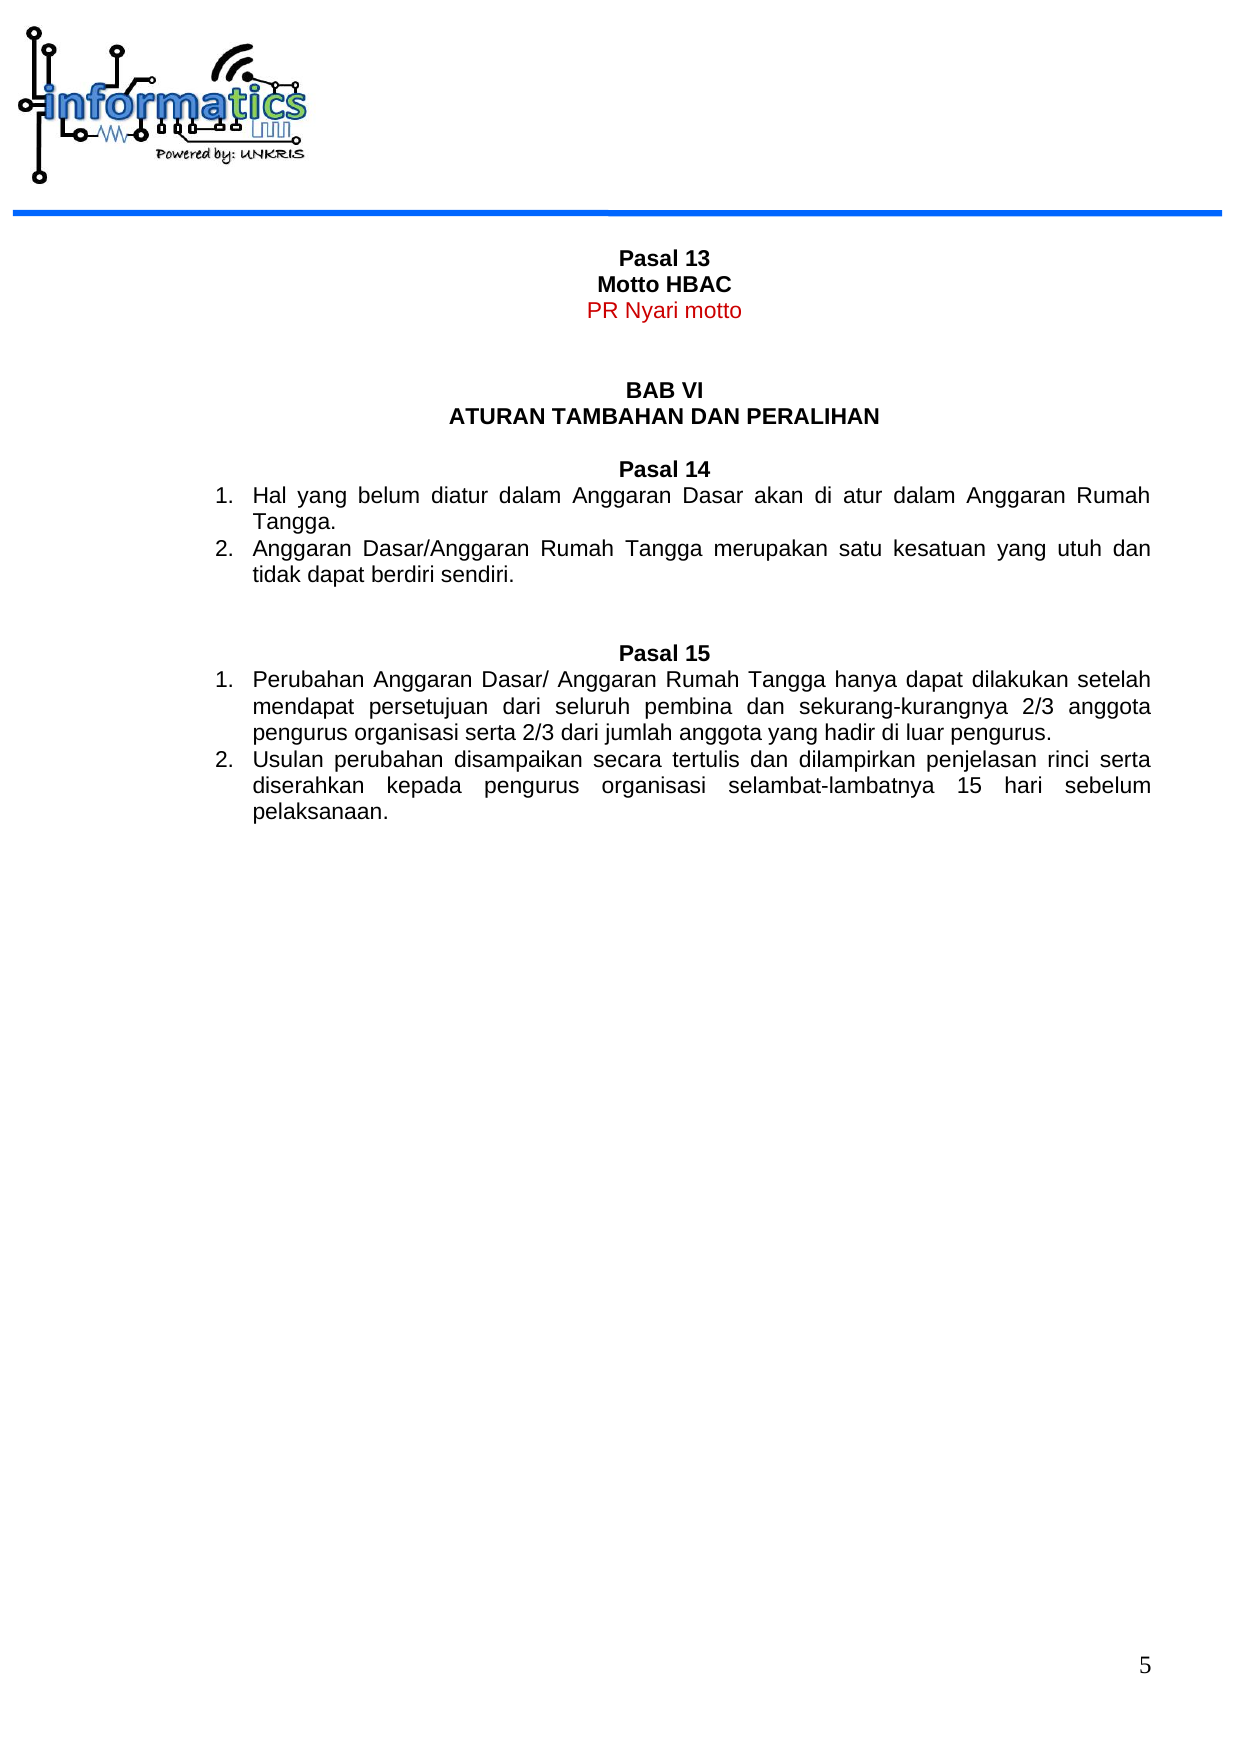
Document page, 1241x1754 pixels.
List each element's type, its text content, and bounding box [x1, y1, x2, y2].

text Pasal 15 [177, 640, 1152, 666]
list Hal yang belum diatur dalam Anggaran Dasar akan di atur dalam Anggaran Rumah Tangga. [215, 482, 1152, 535]
text BAB VI [177, 377, 1152, 403]
list Anggaran Dasar/Anggaran Rumah Tangga merupakan satu kesatuan yang utuh dan tidak dapat berdiri sendiri. [215, 535, 1152, 587]
text Pasal 14 [177, 456, 1152, 482]
text PR Nyari motto [177, 297, 1152, 324]
text ATURAN TAMBAHAN DAN PERALIHAN [177, 403, 1152, 429]
picture [5, 25, 343, 186]
list Usulan perubahan disampaikan secara tertulis dan dilampirkan penjelasan rinci serta diserahkan kepada pengurus organisasi selambat-lambatnya 15 hari sebelum pelaksanaan. [215, 746, 1152, 824]
list Perubahan Anggaran Dasar/ Anggaran Rumah Tangga hanya dapat dilakukan setelah mendapat persetujuan dari seluruh pembina dan sekurang-kurangnya 2/3 anggota pengurus organisasi serta 2/3 dari jumlah anggota yang hadir di luar pengurus. [215, 666, 1152, 746]
text Pasal 13 [177, 245, 1152, 271]
text Motto HBAC [177, 271, 1152, 297]
